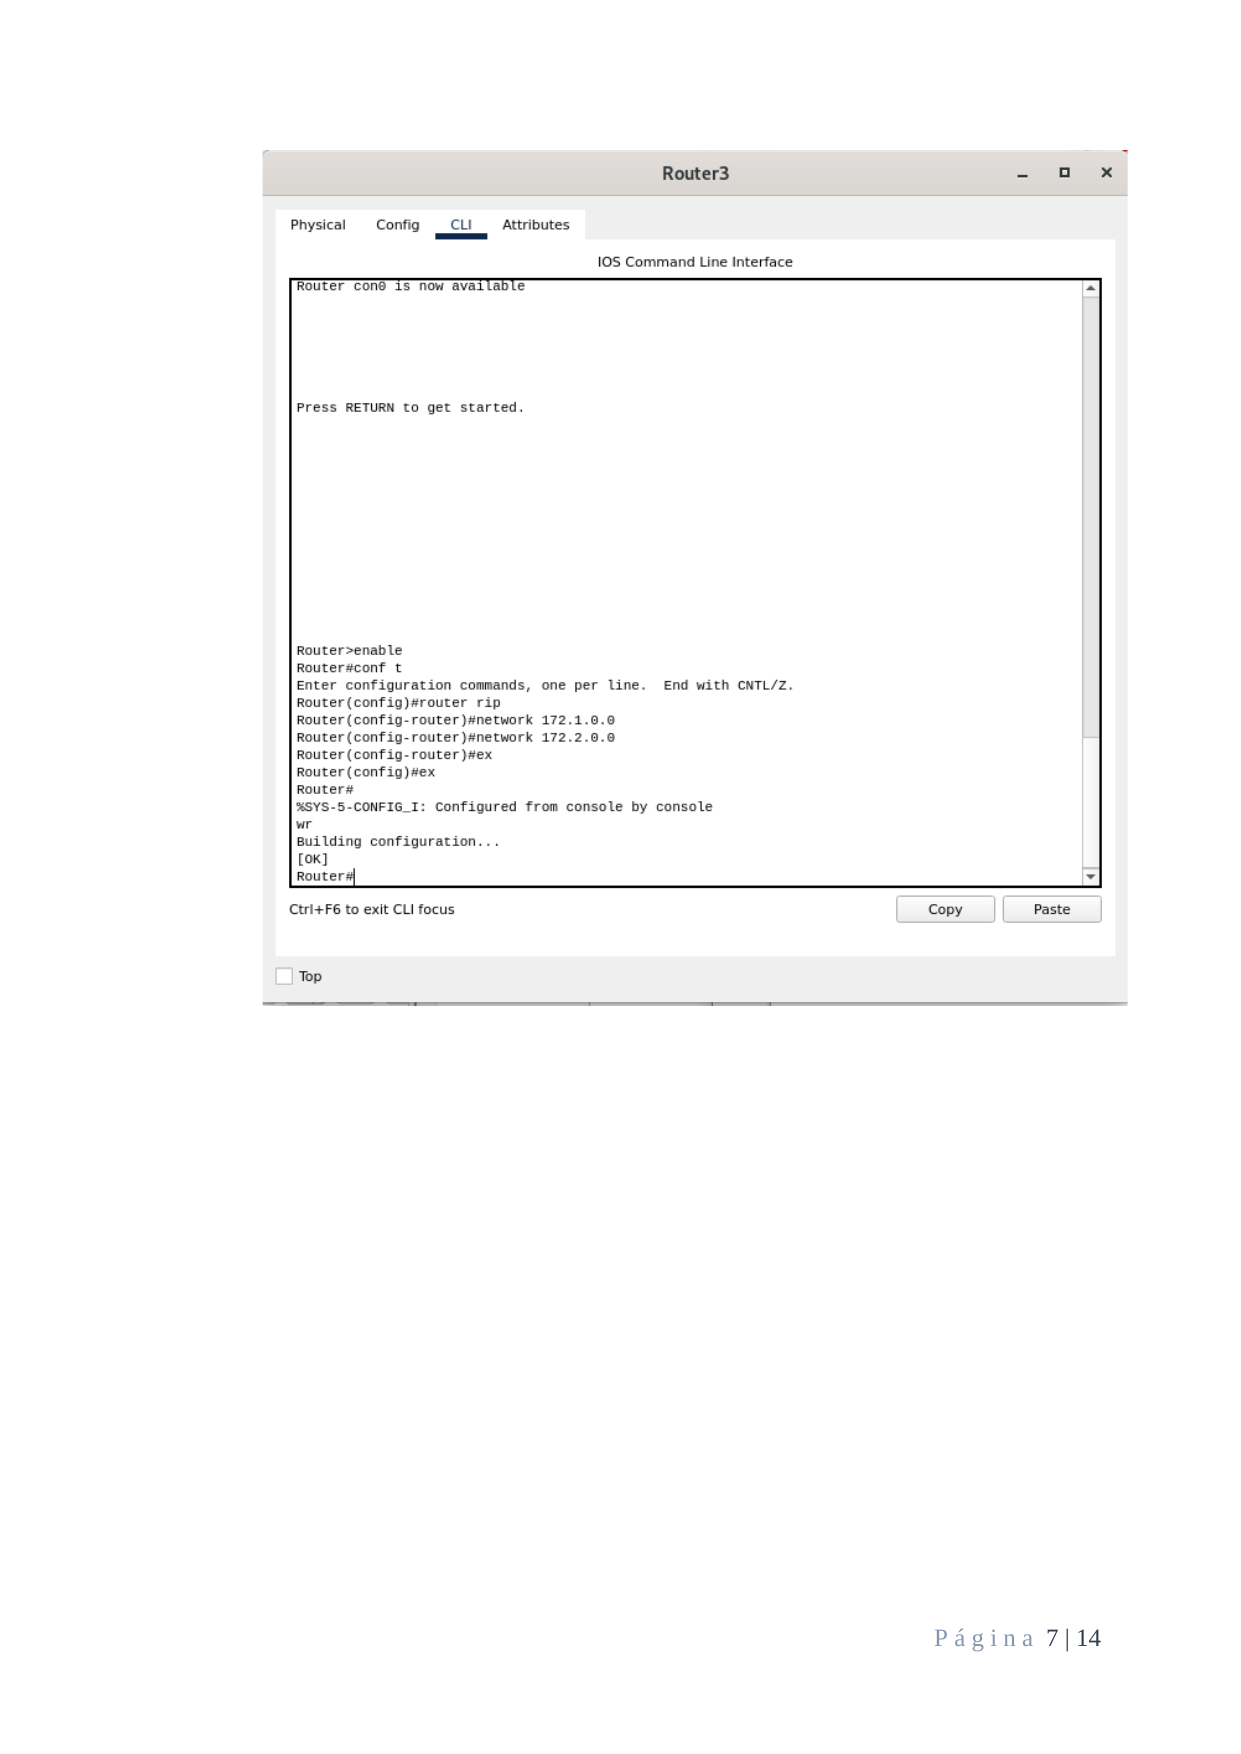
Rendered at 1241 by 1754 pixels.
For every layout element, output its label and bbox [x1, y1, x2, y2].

picture [262, 150, 1128, 1006]
